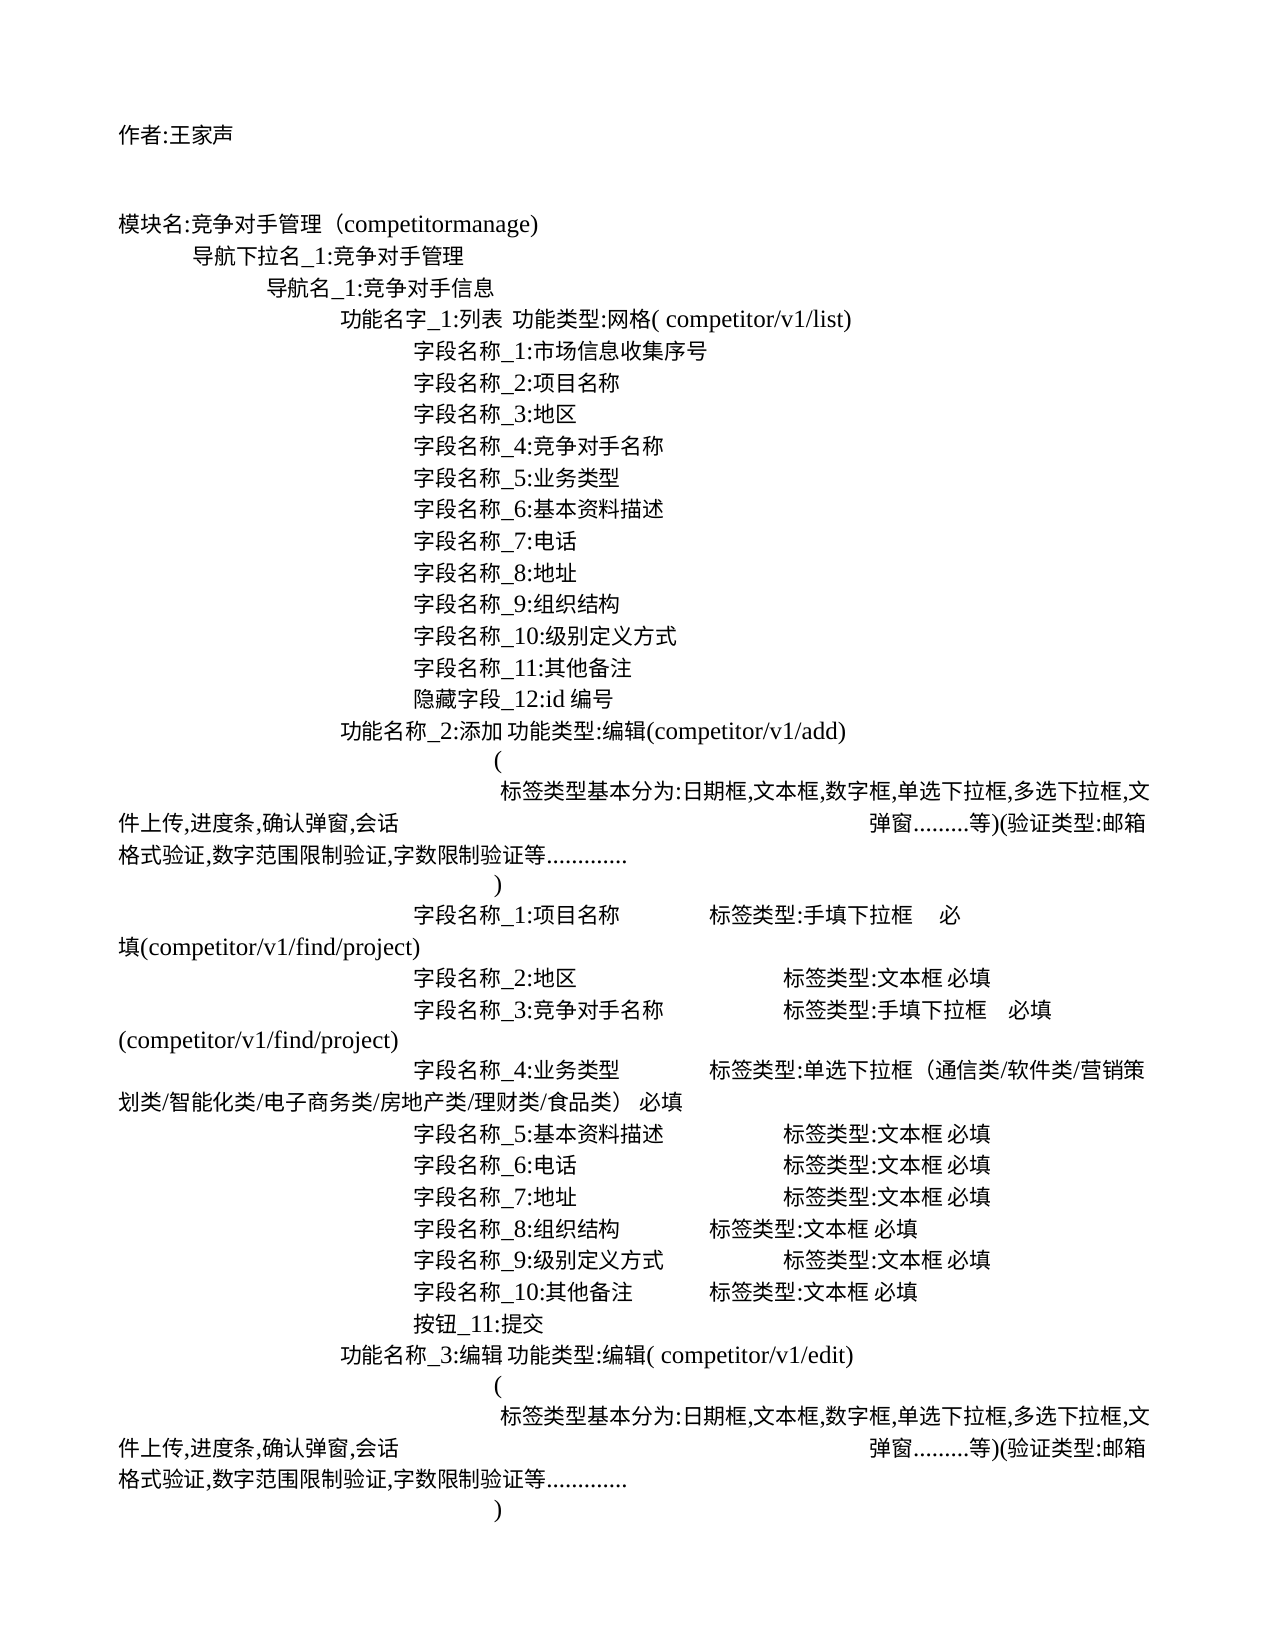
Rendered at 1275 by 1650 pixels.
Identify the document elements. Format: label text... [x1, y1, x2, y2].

text 功能名称_3:编辑 功能类型:编辑( competitor/v1/edit) [118, 1338, 1157, 1370]
text 字段名称_4:业务类型 标签类型:单选下拉框（通信类/软件类/营销策划类/智能化类/电子商务类/房地产类/理财类/食品类） 必填 [118, 1053, 1157, 1117]
text 字段名称_2:地区 标签类型:文本框 必填 [118, 961, 1157, 993]
text (competitor/v1/find/project) [118, 1025, 1157, 1053]
text 字段名称_6:电话 标签类型:文本框 必填 [118, 1148, 1157, 1180]
text ( [118, 1370, 1157, 1399]
text 字段名称_7:电话 [118, 524, 1157, 556]
text 导航名_1:竞争对手信息 [118, 271, 1157, 302]
text 作者:王家声 [118, 118, 1157, 150]
text 功能名称_2:添加 功能类型:编辑(competitor/v1/add) [118, 714, 1157, 746]
text 字段名称_5:业务类型 [118, 461, 1157, 492]
text 标签类型基本分为:日期框,文本框,数字框,单选下拉框,多选下拉框,文件上传,进度条,确认弹窗,会话 弹窗.........等)(验证类型:邮箱格式验证,数字范围限制验证,字数限制验证等............. [118, 774, 1157, 869]
text 字段名称_6:基本资料描述 [118, 492, 1157, 524]
text ) [118, 1494, 1157, 1523]
text ) [118, 869, 1157, 898]
text 按钮_11:提交 [118, 1307, 1157, 1338]
text 字段名称_1:市场信息收集序号 [118, 334, 1157, 366]
text 字段名称_4:竞争对手名称 [118, 429, 1157, 461]
text 字段名称_5:基本资料描述 标签类型:文本框 必填 [118, 1117, 1157, 1148]
text 字段名称_7:地址 标签类型:文本框 必填 [118, 1180, 1157, 1212]
text 字段名称_3:地区 [118, 397, 1157, 429]
text ( [118, 746, 1157, 774]
text 模块名:竞争对手管理（competitormanage) [118, 207, 1157, 239]
text 字段名称_10:其他备注 标签类型:文本框 必填 [118, 1275, 1157, 1307]
text 字段名称_2:项目名称 [118, 366, 1157, 397]
text 功能名字_1:列表 功能类型:网格( competitor/v1/list) [118, 302, 1157, 334]
text 字段名称_8:组织结构 标签类型:文本框 必填 [118, 1212, 1157, 1243]
text 导航下拉名_1:竞争对手管理 [118, 239, 1157, 271]
text 字段名称_9:级别定义方式 标签类型:文本框 必填 [118, 1243, 1157, 1275]
text 字段名称_9:组织结构 [118, 587, 1157, 619]
text 字段名称_1:项目名称 标签类型:手填下拉框 必填(competitor/v1/find/project) [118, 898, 1157, 961]
text 标签类型基本分为:日期框,文本框,数字框,单选下拉框,多选下拉框,文件上传,进度条,确认弹窗,会话 弹窗.........等)(验证类型:邮箱格式验证,数字范围限制验证,字数限制验证等............. [118, 1399, 1157, 1494]
text 隐藏字段_12:id编号 [118, 682, 1157, 714]
text 字段名称_3:竞争对手名称 标签类型:手填下拉框 必填 [118, 993, 1157, 1025]
text 字段名称_11:其他备注 [118, 651, 1157, 682]
text 字段名称_8:地址 [118, 556, 1157, 587]
text 字段名称_10:级别定义方式 [118, 619, 1157, 651]
